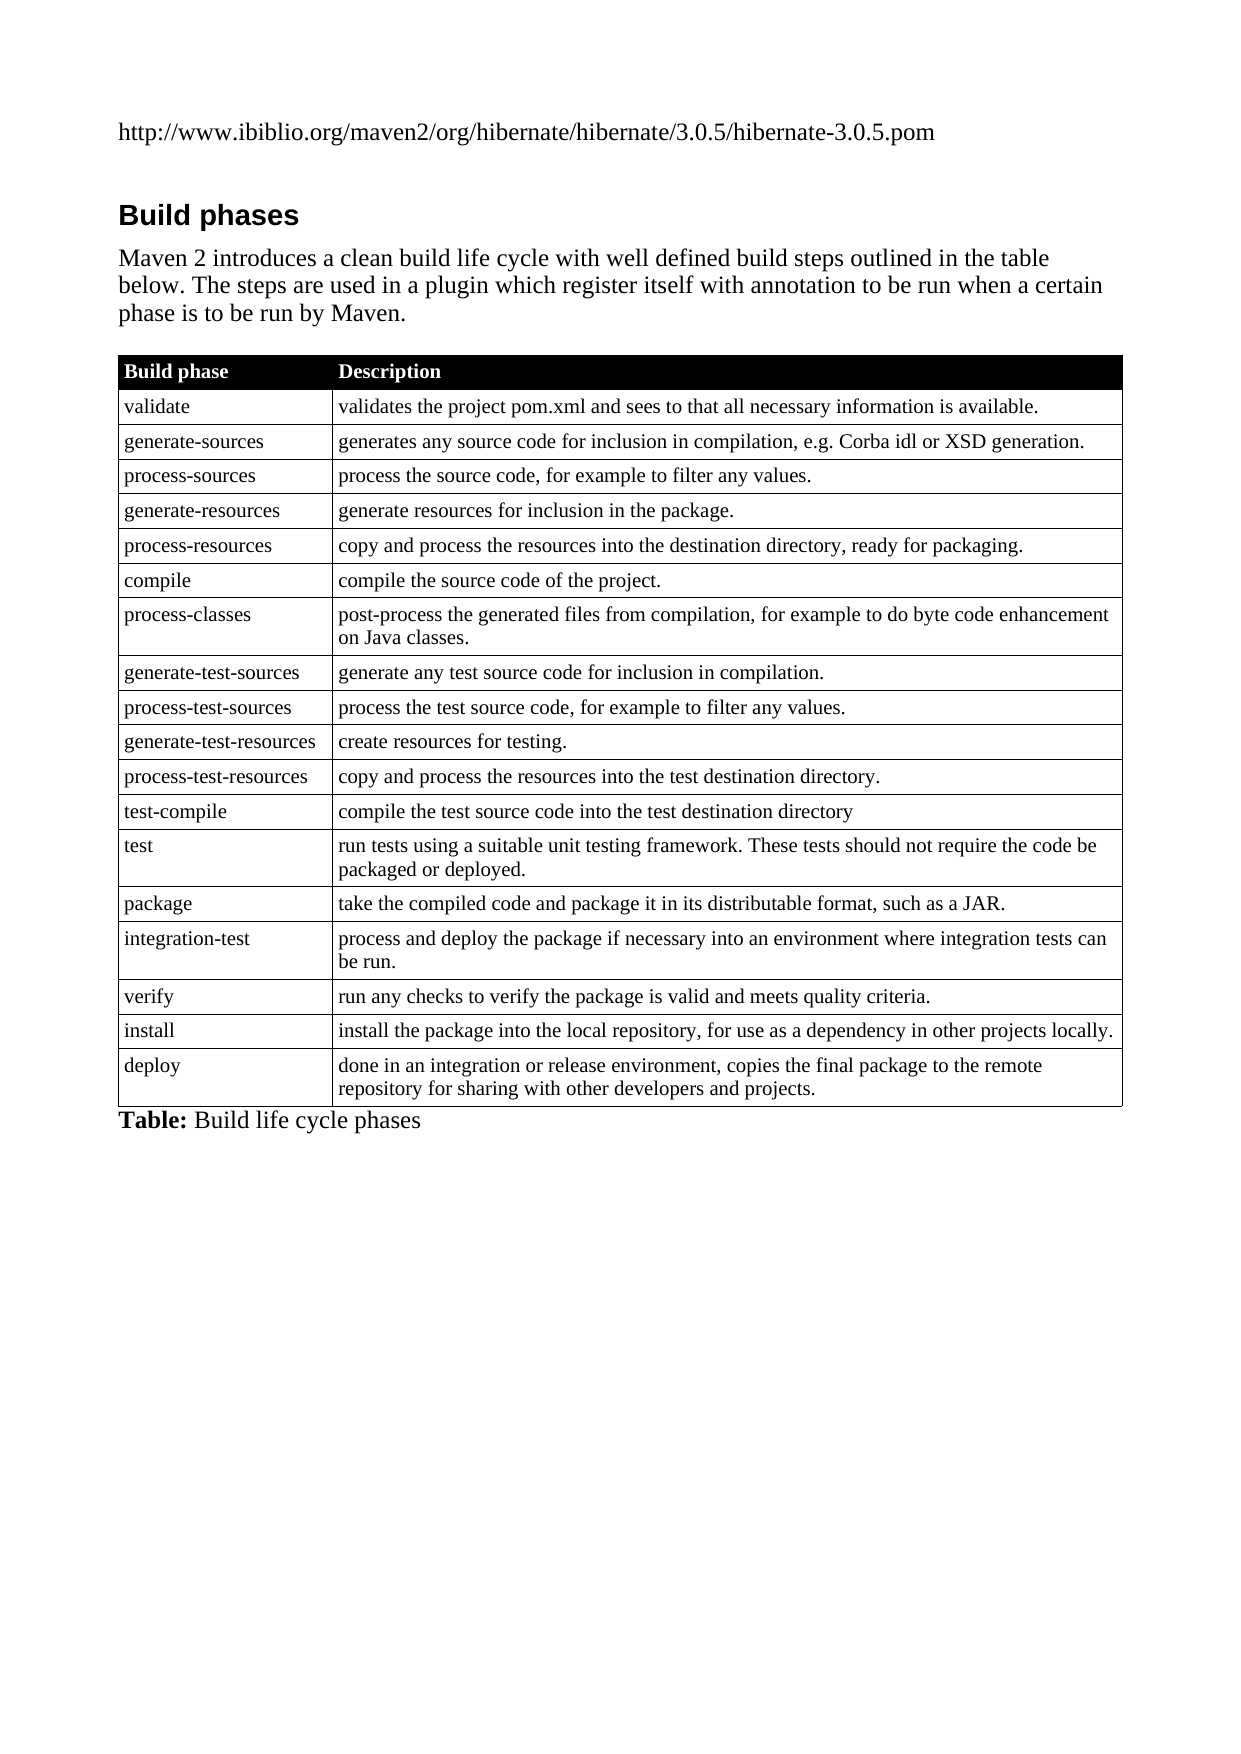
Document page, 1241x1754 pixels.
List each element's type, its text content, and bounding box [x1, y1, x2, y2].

table_cell process and deploy the package if necessary into an environment where integration tests can be run. [333, 922, 1122, 979]
table_cell copy and process the resources into the destination directory, ready for packaging. [333, 529, 1122, 563]
table_cell integration-test [119, 922, 332, 979]
table_cell generates any source code for inclusion in compilation, e.g. Corba idl or XSD generation. [333, 425, 1122, 459]
table_cell verify [119, 980, 332, 1014]
table_cell validate [119, 390, 332, 424]
table_cell generate-resources [119, 494, 332, 528]
table_cell process the test source code, for example to filter any values. [333, 691, 1122, 724]
table_cell install the package into the local repository, for use as a dependency in other projects locally. [333, 1015, 1122, 1048]
table_cell install [119, 1015, 332, 1048]
table_cell compile the source code of the project. [333, 564, 1122, 597]
table_cell generate resources for inclusion in the package. [333, 494, 1122, 528]
table_cell run tests using a suitable unit testing framework. These tests should not require the code be packaged or deployed. [333, 830, 1122, 886]
table_cell test [119, 830, 332, 886]
table_cell generate-sources [119, 425, 332, 459]
table_cell create resources for testing. [333, 725, 1122, 759]
table_header Build phase [119, 356, 332, 389]
table_cell generate-test-resources [119, 725, 332, 759]
table_cell post-process the generated files from compilation, for example to do byte code enhancement on Java classes. [333, 598, 1122, 655]
text http://www.ibiblio.org/maven2/org/hibernate/hibernate/3.0.5/hibernate-3.0.5.pom [118, 118, 1122, 146]
table_cell deploy [119, 1049, 332, 1106]
table_cell test-compile [119, 795, 332, 829]
table_cell done in an integration or release environment, copies the final package to the remote repository for sharing with other developers and projects. [333, 1049, 1122, 1106]
table_cell validates the project pom.xml and sees to that all necessary information is available. [333, 390, 1122, 424]
text Table: Build life cycle phases [118, 1107, 1122, 1134]
table_cell process-resources [119, 529, 332, 563]
table_cell generate-test-sources [119, 656, 332, 690]
table_cell run any checks to verify the package is valid and meets quality criteria. [333, 980, 1122, 1014]
table_cell process-test-sources [119, 691, 332, 724]
table_cell process-test-resources [119, 760, 332, 794]
table_cell package [119, 887, 332, 921]
table_cell take the compiled code and package it in its distributable format, such as a JAR. [333, 887, 1122, 921]
table_cell process-sources [119, 460, 332, 493]
table_cell process-classes [119, 598, 332, 655]
table_cell generate any test source code for inclusion in compilation. [333, 656, 1122, 690]
table_cell compile [119, 564, 332, 597]
subtitle Build phases [118, 198, 1122, 231]
table_cell compile the test source code into the test destination directory [333, 795, 1122, 829]
table_cell process the source code, for example to filter any values. [333, 460, 1122, 493]
text Maven 2 introduces a clean build life cycle with well defined build steps outlined in the table below. The steps are used in a plugin which register itself with annotation to be run when a certain phase is to be run by Maven. [118, 244, 1122, 354]
table_cell copy and process the resources into the test destination directory. [333, 760, 1122, 794]
table_header Description [333, 356, 1122, 389]
